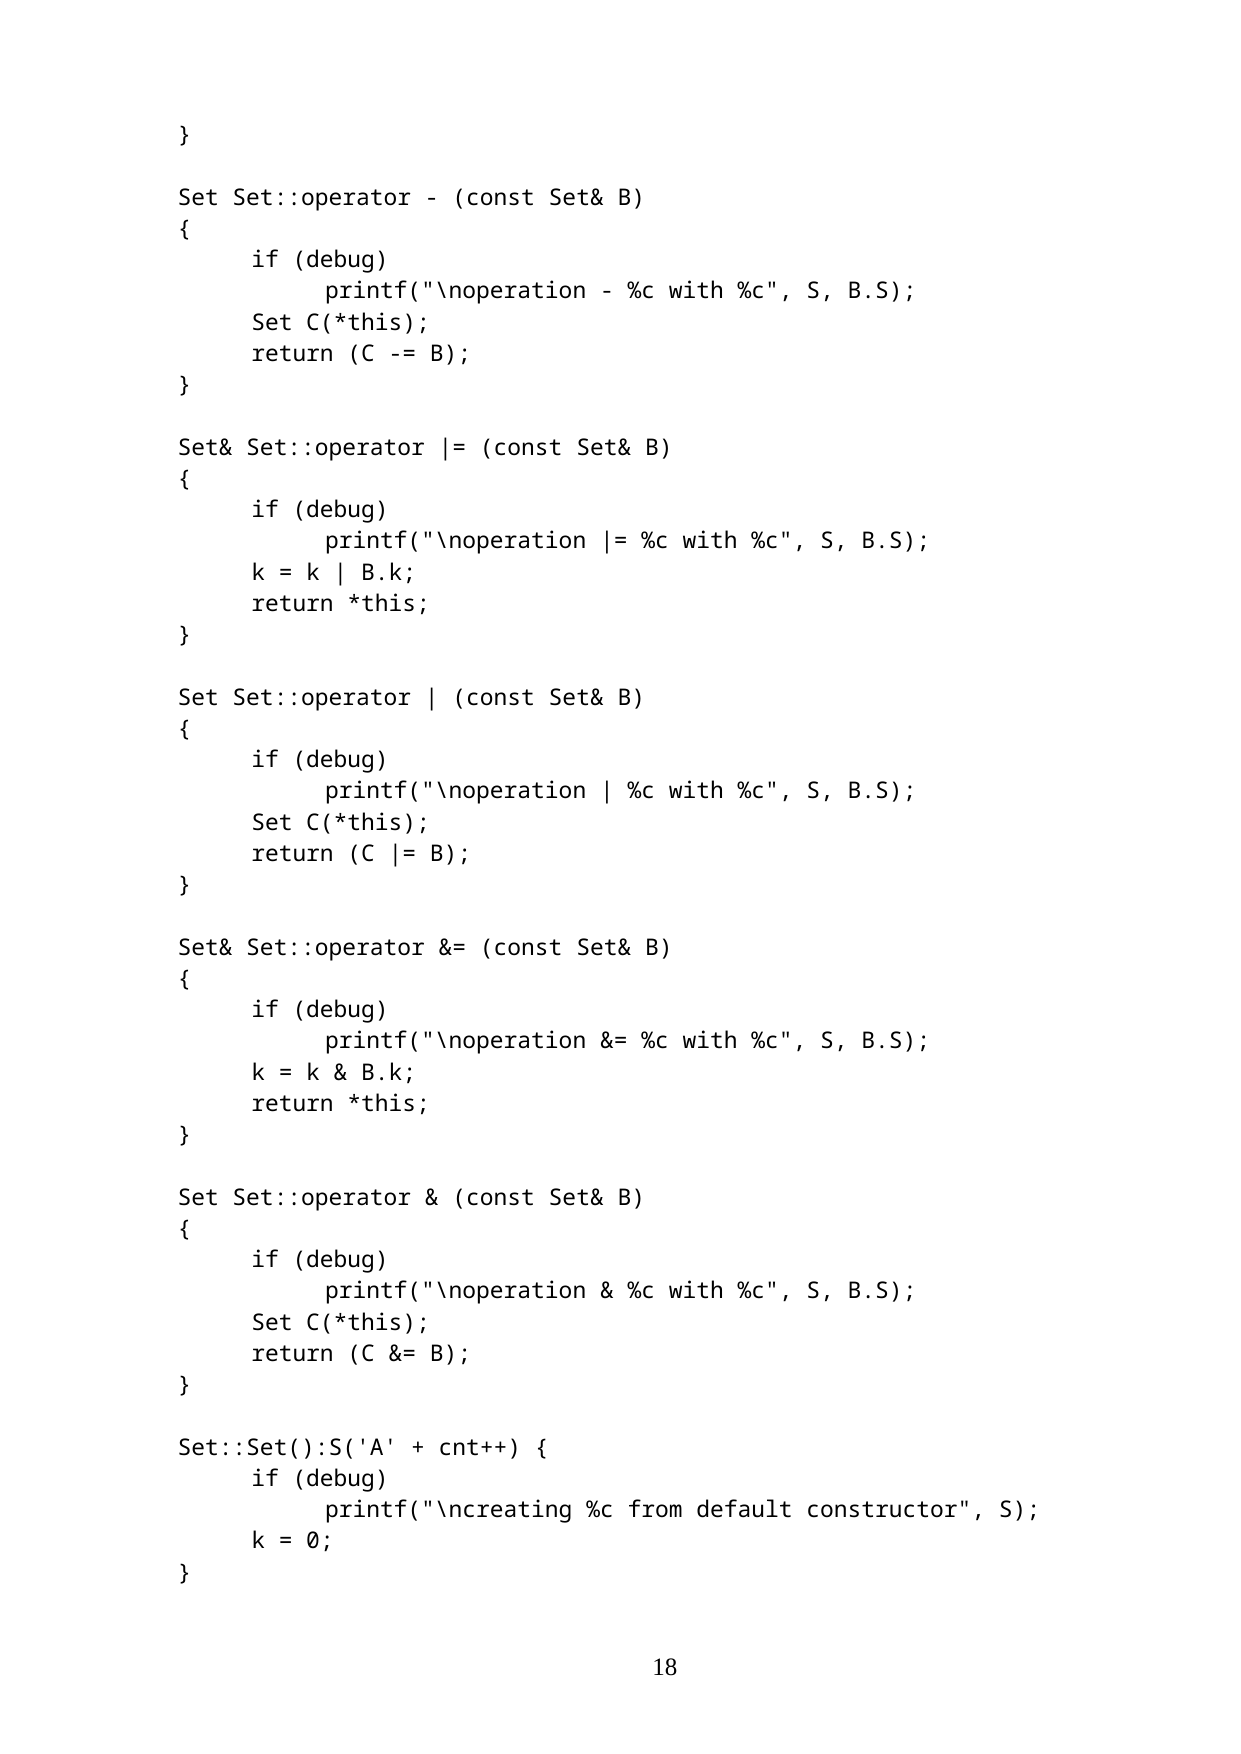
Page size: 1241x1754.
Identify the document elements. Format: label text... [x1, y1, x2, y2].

text } [177, 368, 1152, 399]
text Set C(*this); [177, 1306, 1152, 1337]
text Set Set::operator | (const Set& B) [177, 681, 1152, 712]
text } [177, 868, 1152, 899]
text { [177, 712, 1152, 743]
text Set& Set::operator |= (const Set& B) [177, 431, 1152, 462]
text printf("\noperation & %c with %c", S, B.S); [177, 1274, 1152, 1306]
text } [177, 1368, 1152, 1399]
text return (C |= B); [177, 837, 1152, 868]
text if (debug) [177, 743, 1152, 774]
text { [177, 1212, 1152, 1243]
text } [177, 1556, 1152, 1587]
text if (debug) [177, 993, 1152, 1024]
text Set::Set():S('A' + cnt++) { [177, 1431, 1152, 1462]
text if (debug) [177, 493, 1152, 524]
text } [177, 1118, 1152, 1149]
text if (debug) [177, 1462, 1152, 1493]
text k = k & B.k; [177, 1056, 1152, 1087]
text printf("\noperation - %c with %c", S, B.S); [177, 274, 1152, 306]
text return *this; [177, 587, 1152, 618]
text { [177, 962, 1152, 993]
text printf("\noperation | %c with %c", S, B.S); [177, 774, 1152, 806]
text return (C &= B); [177, 1337, 1152, 1368]
text Set& Set::operator &= (const Set& B) [177, 931, 1152, 962]
text return (C -= B); [177, 337, 1152, 368]
text } [177, 118, 1152, 149]
text { [177, 462, 1152, 493]
text if (debug) [177, 1243, 1152, 1274]
text printf("\noperation &= %c with %c", S, B.S); [177, 1024, 1152, 1056]
text Set C(*this); [177, 806, 1152, 837]
text k = k | B.k; [177, 556, 1152, 587]
text } [177, 618, 1152, 649]
text if (debug) [177, 243, 1152, 274]
text Set Set::operator & (const Set& B) [177, 1181, 1152, 1212]
text Set Set::operator - (const Set& B) [177, 181, 1152, 212]
text Set C(*this); [177, 306, 1152, 337]
text printf("\ncreating %c from default constructor", S); [177, 1493, 1152, 1524]
text { [177, 212, 1152, 243]
text return *this; [177, 1087, 1152, 1118]
text k = 0; [177, 1524, 1152, 1556]
text printf("\noperation |= %c with %c", S, B.S); [177, 524, 1152, 556]
